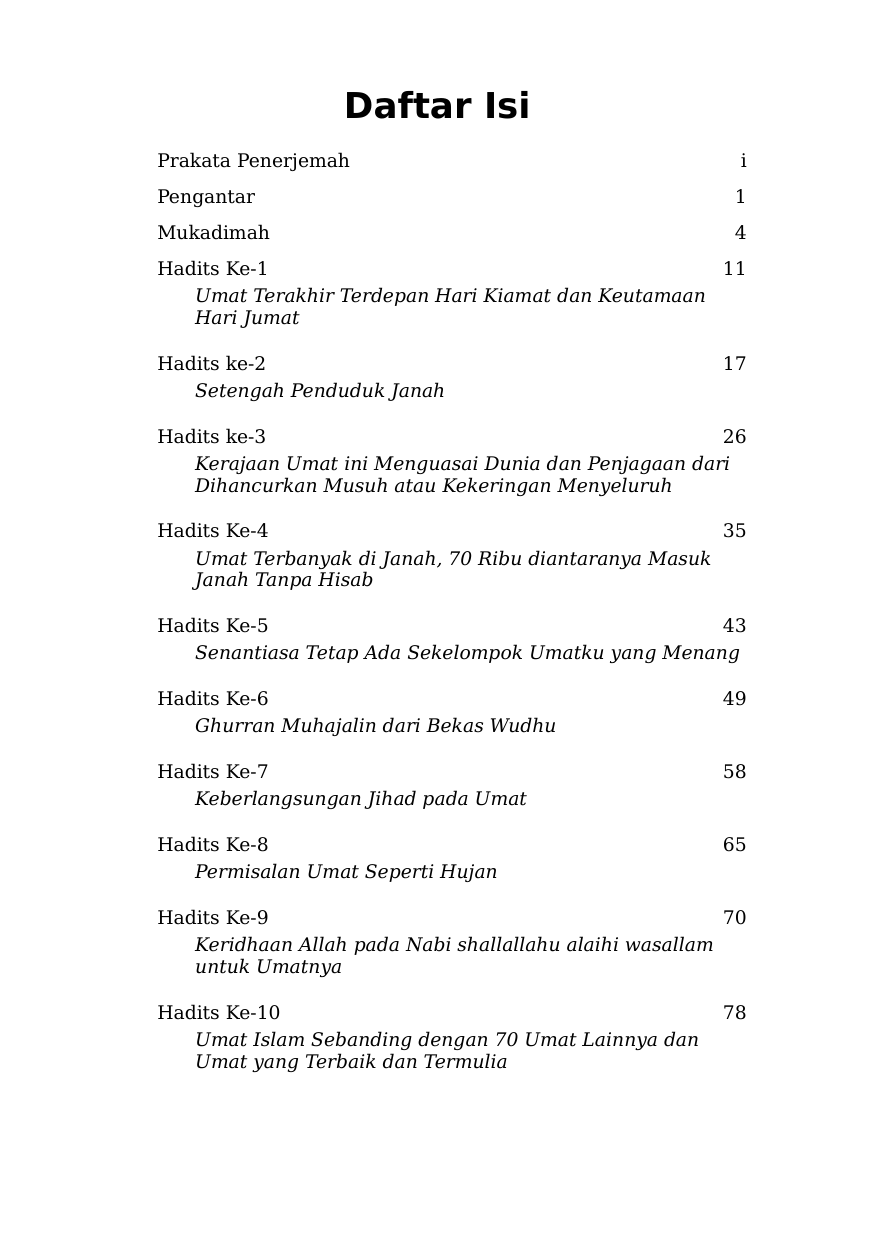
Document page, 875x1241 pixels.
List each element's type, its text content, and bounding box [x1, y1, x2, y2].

text Hadits Ke-9 70 [157, 907, 747, 929]
text Ghurran Muhajalin dari Bekas Wudhu [195, 715, 747, 737]
text Umat Terbanyak di Janah, 70 Ribu diantaranya Masuk Janah Tanpa Hisab [195, 548, 747, 591]
text Prakata Penerjemah i [157, 150, 747, 172]
text Pengantar 1 [157, 186, 747, 208]
text Hadits Ke-1 11 [157, 258, 747, 280]
text Hadits Ke-4 35 [157, 521, 747, 542]
subtitle Daftar Isi [127, 85, 747, 126]
text Kerajaan Umat ini Menguasai Dunia dan Penjagaan dari Dihancurkan Musuh atau Kekeringan Menyeluruh [195, 453, 747, 497]
text Permisalan Umat Seperti Hujan [195, 861, 747, 883]
text Mukadimah 4 [157, 222, 747, 244]
text Hadits Ke-6 49 [157, 688, 747, 710]
text Senantiasa Tetap Ada Sekelompok Umatku yang Menang [195, 642, 747, 664]
text Keberlangsungan Jihad pada Umat [195, 788, 747, 810]
text Hadits Ke-10 78 [157, 1002, 747, 1024]
text Hadits Ke-8 65 [157, 834, 747, 856]
text Hadits ke-2 17 [157, 353, 747, 375]
text Setengah Penduduk Janah [195, 380, 747, 402]
text Hadits Ke-5 43 [157, 615, 747, 637]
text Umat Terakhir Terdepan Hari Kiamat dan Keutamaan Hari Jumat [195, 285, 747, 329]
text Umat Islam Sebanding dengan 70 Umat Lainnya dan Umat yang Terbaik dan Termulia [195, 1029, 747, 1073]
text Hadits Ke-7 58 [157, 761, 747, 783]
text Keridhaan Allah pada Nabi shallallahu alaihi wasallam untuk Umatnya [195, 934, 747, 978]
text Hadits ke-3 26 [157, 426, 747, 448]
